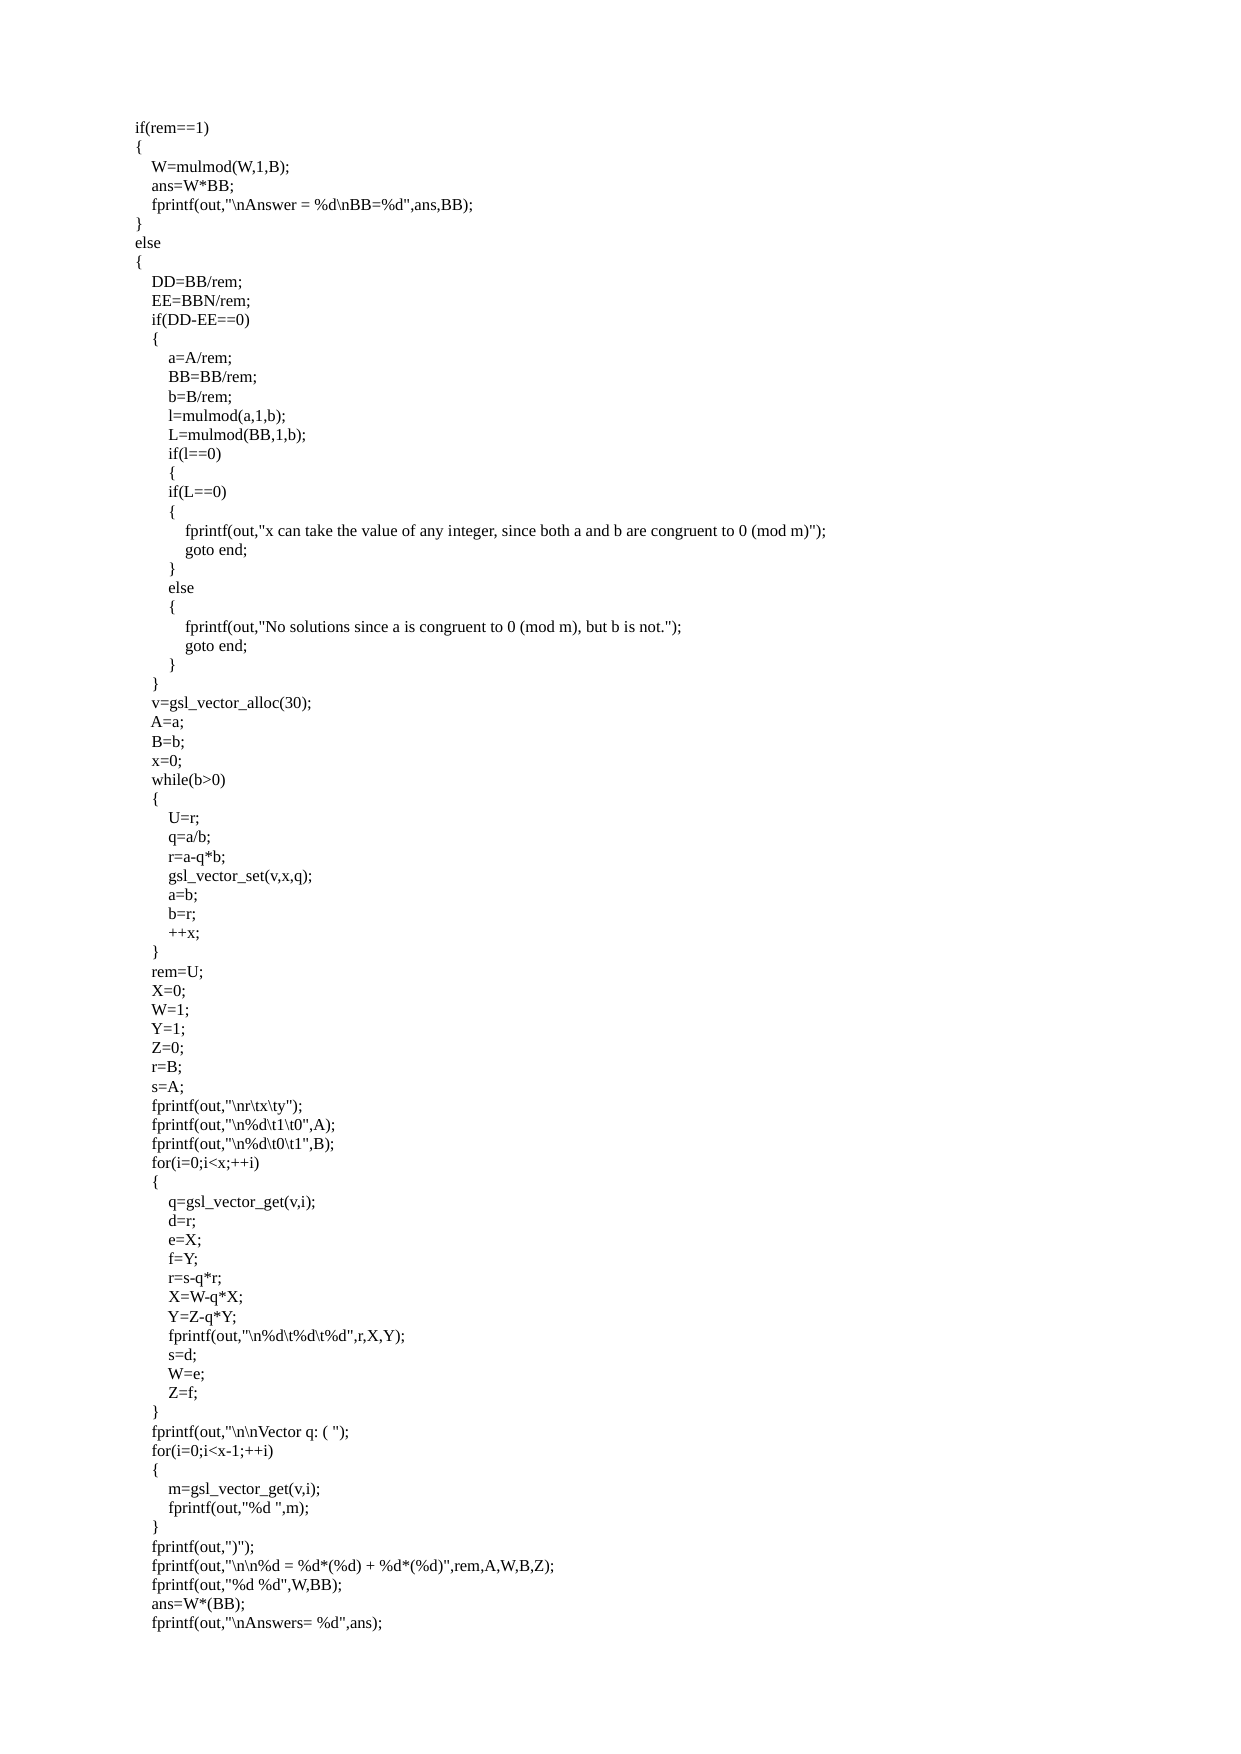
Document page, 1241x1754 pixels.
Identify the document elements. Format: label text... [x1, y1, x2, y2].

text if(rem==1) [118, 118, 1122, 137]
text if(DD-EE==0) [118, 310, 1122, 329]
text fprintf(out,"\nAnswer = %d\nBB=%d",ans,BB); [118, 195, 1122, 214]
text { [118, 252, 1122, 271]
text fprintf(out,"\n%d\t%d\t%d",r,X,Y); [118, 1326, 1122, 1345]
text r=s-q*r; [118, 1268, 1122, 1287]
text X=0; [118, 981, 1122, 1000]
text { [118, 1460, 1122, 1479]
text } [118, 214, 1122, 233]
text for(i=0;i<x;++i) [118, 1153, 1122, 1172]
text else [118, 578, 1122, 597]
text r=B; [118, 1057, 1122, 1076]
text v=gsl_vector_alloc(30); [118, 693, 1122, 712]
text L=mulmod(BB,1,b); [118, 425, 1122, 444]
text goto end; [118, 540, 1122, 559]
text } [118, 655, 1122, 674]
text { [118, 137, 1122, 156]
text } [118, 674, 1122, 693]
text { [118, 463, 1122, 482]
text ans=W*BB; [118, 176, 1122, 195]
text r=a-q*b; [118, 846, 1122, 866]
text if(l==0) [118, 444, 1122, 463]
text } [118, 942, 1122, 961]
text { [118, 789, 1122, 808]
text X=W-q*X; [118, 1287, 1122, 1306]
text fprintf(out,")"); [118, 1536, 1122, 1556]
text ++x; [118, 923, 1122, 942]
text } [118, 1517, 1122, 1536]
text W=mulmod(W,1,B); [118, 156, 1122, 176]
text gsl_vector_set(v,x,q); [118, 866, 1122, 885]
text fprintf(out,"\n%d\t1\t0",A); [118, 1115, 1122, 1134]
text fprintf(out,"\n%d\t0\t1",B); [118, 1134, 1122, 1153]
text DD=BB/rem; [118, 271, 1122, 291]
text x=0; [118, 751, 1122, 770]
text if(L==0) [118, 482, 1122, 501]
text goto end; [118, 636, 1122, 655]
text { [118, 597, 1122, 616]
text fprintf(out,"%d ",m); [118, 1498, 1122, 1517]
text } [118, 559, 1122, 578]
text fprintf(out,"No solutions since a is congruent to 0 (mod m), but b is not."); [118, 616, 1122, 636]
text l=mulmod(a,1,b); [118, 406, 1122, 425]
text e=X; [118, 1230, 1122, 1249]
text b=r; [118, 904, 1122, 923]
text Y=1; [118, 1019, 1122, 1038]
text while(b>0) [118, 770, 1122, 789]
text BB=BB/rem; [118, 367, 1122, 386]
text { [118, 329, 1122, 348]
text a=b; [118, 885, 1122, 904]
text else [118, 233, 1122, 252]
text Z=0; [118, 1038, 1122, 1057]
text fprintf(out,"%d %d",W,BB); [118, 1575, 1122, 1594]
text A=a; [118, 712, 1122, 731]
text fprintf(out,"x can take the value of any integer, since both a and b are congruent to 0 (mod m)"); [118, 521, 1122, 540]
text q=a/b; [118, 827, 1122, 846]
text a=A/rem; [118, 348, 1122, 367]
text for(i=0;i<x-1;++i) [118, 1441, 1122, 1460]
text fprintf(out,"\n\nVector q: ( "); [118, 1421, 1122, 1441]
text { [118, 501, 1122, 521]
text W=e; [118, 1364, 1122, 1383]
text W=1; [118, 1000, 1122, 1019]
text s=d; [118, 1345, 1122, 1364]
text ans=W*(BB); [118, 1594, 1122, 1613]
text EE=BBN/rem; [118, 291, 1122, 310]
text fprintf(out,"\n\n%d = %d*(%d) + %d*(%d)",rem,A,W,B,Z); [118, 1556, 1122, 1575]
text { [118, 1172, 1122, 1191]
text fprintf(out,"\nr\tx\ty"); [118, 1096, 1122, 1115]
text m=gsl_vector_get(v,i); [118, 1479, 1122, 1498]
text } [118, 1402, 1122, 1421]
text U=r; [118, 808, 1122, 827]
text rem=U; [118, 961, 1122, 981]
text s=A; [118, 1076, 1122, 1096]
text q=gsl_vector_get(v,i); [118, 1191, 1122, 1211]
text B=b; [118, 731, 1122, 751]
text Z=f; [118, 1383, 1122, 1402]
text Y=Z-q*Y; [118, 1306, 1122, 1326]
text d=r; [118, 1211, 1122, 1230]
text fprintf(out,"\nAnswers= %d",ans); [118, 1613, 1122, 1632]
text b=B/rem; [118, 386, 1122, 406]
text f=Y; [118, 1249, 1122, 1268]
